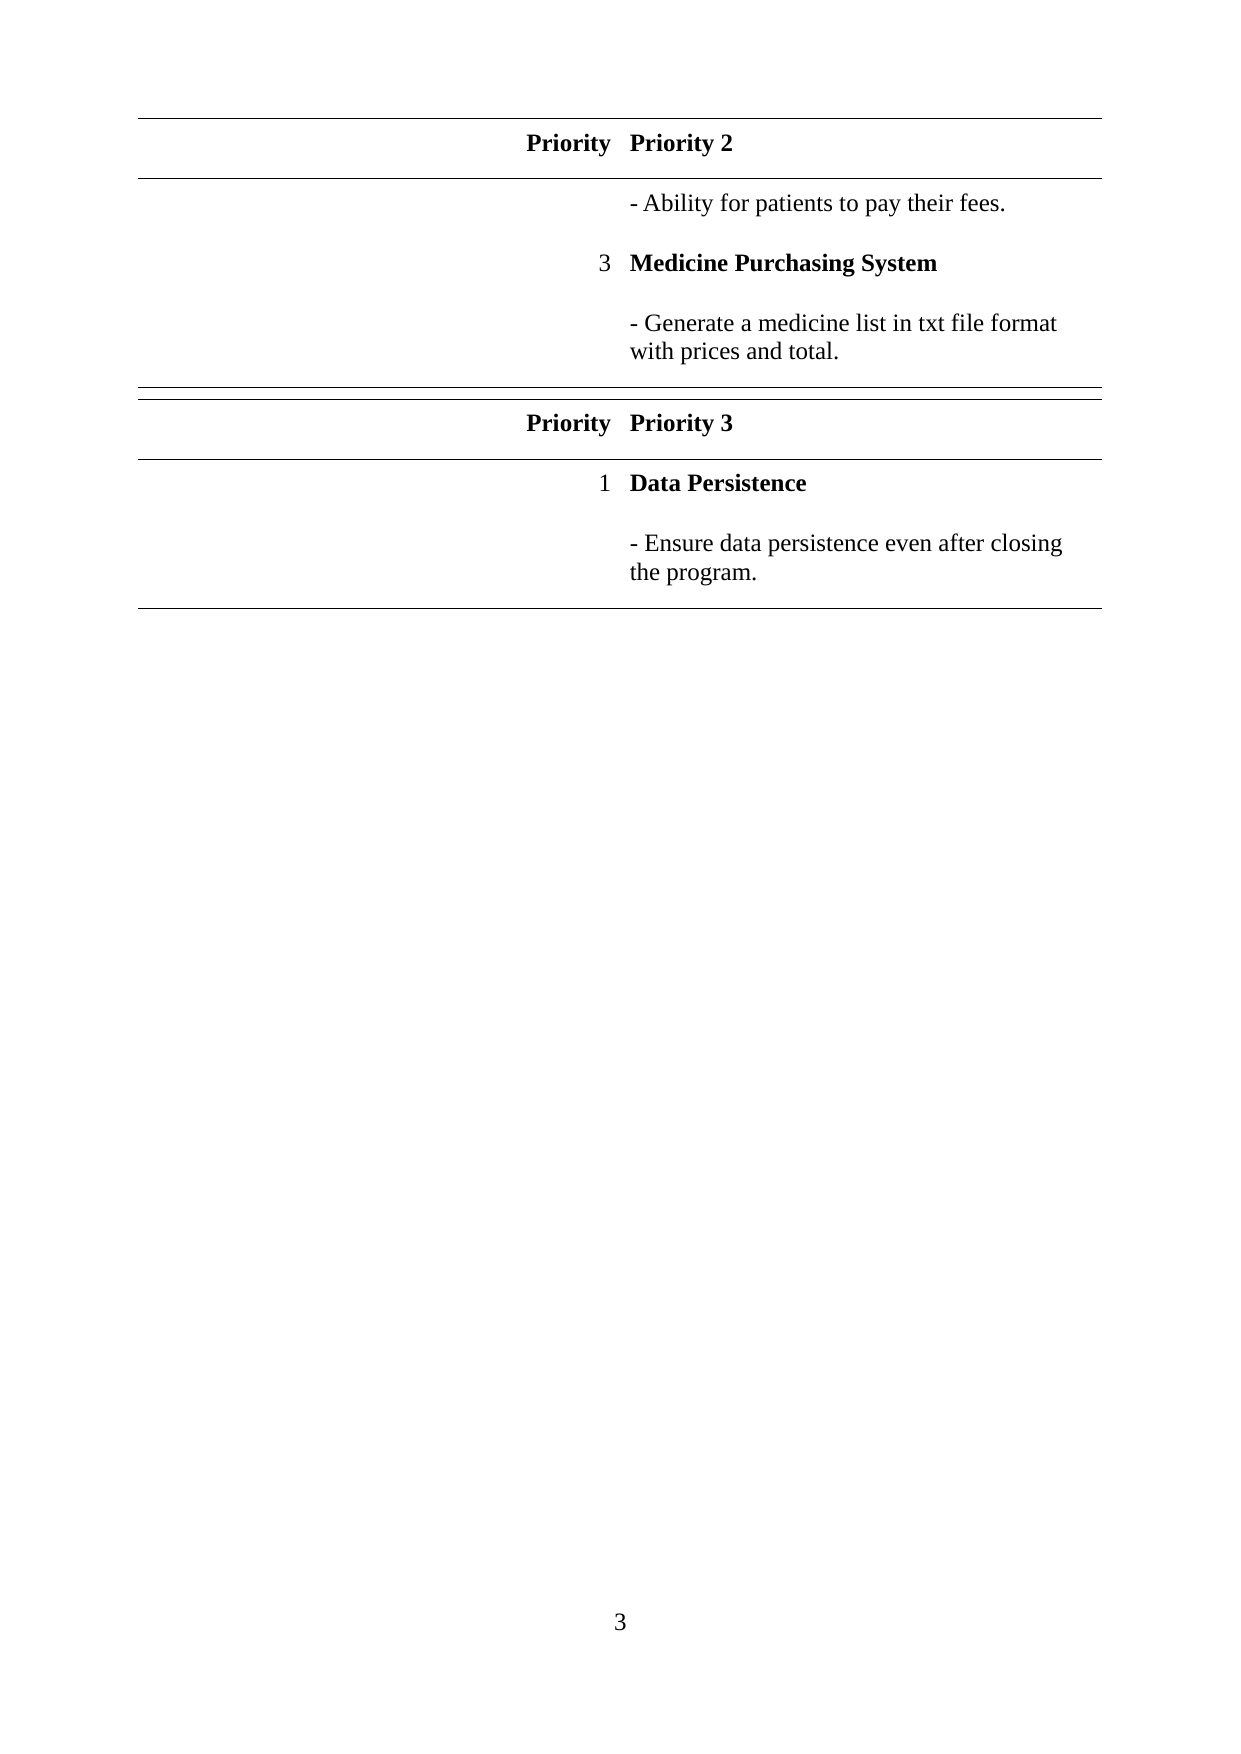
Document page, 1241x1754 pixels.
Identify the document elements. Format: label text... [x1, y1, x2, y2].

table_cell Medicine Purchasing System [620, 238, 1102, 298]
table_cell 1 [138, 460, 620, 519]
table_cell - Ensure data persistence even after closing the program. [620, 519, 1102, 608]
table_header Priority 2 [620, 119, 1102, 178]
table_cell [138, 298, 620, 387]
table_header Priority 3 [620, 400, 1102, 459]
table_cell [138, 179, 620, 238]
table_cell - Generate a medicine list in txt file format with prices and total. [620, 298, 1102, 387]
table_cell 3 [138, 238, 620, 298]
table_header Priority [138, 119, 620, 178]
table_cell - Ability for patients to pay their fees. [620, 179, 1102, 238]
table_cell [138, 519, 620, 608]
table_header Priority [138, 400, 620, 459]
table_cell Data Persistence [620, 460, 1102, 519]
